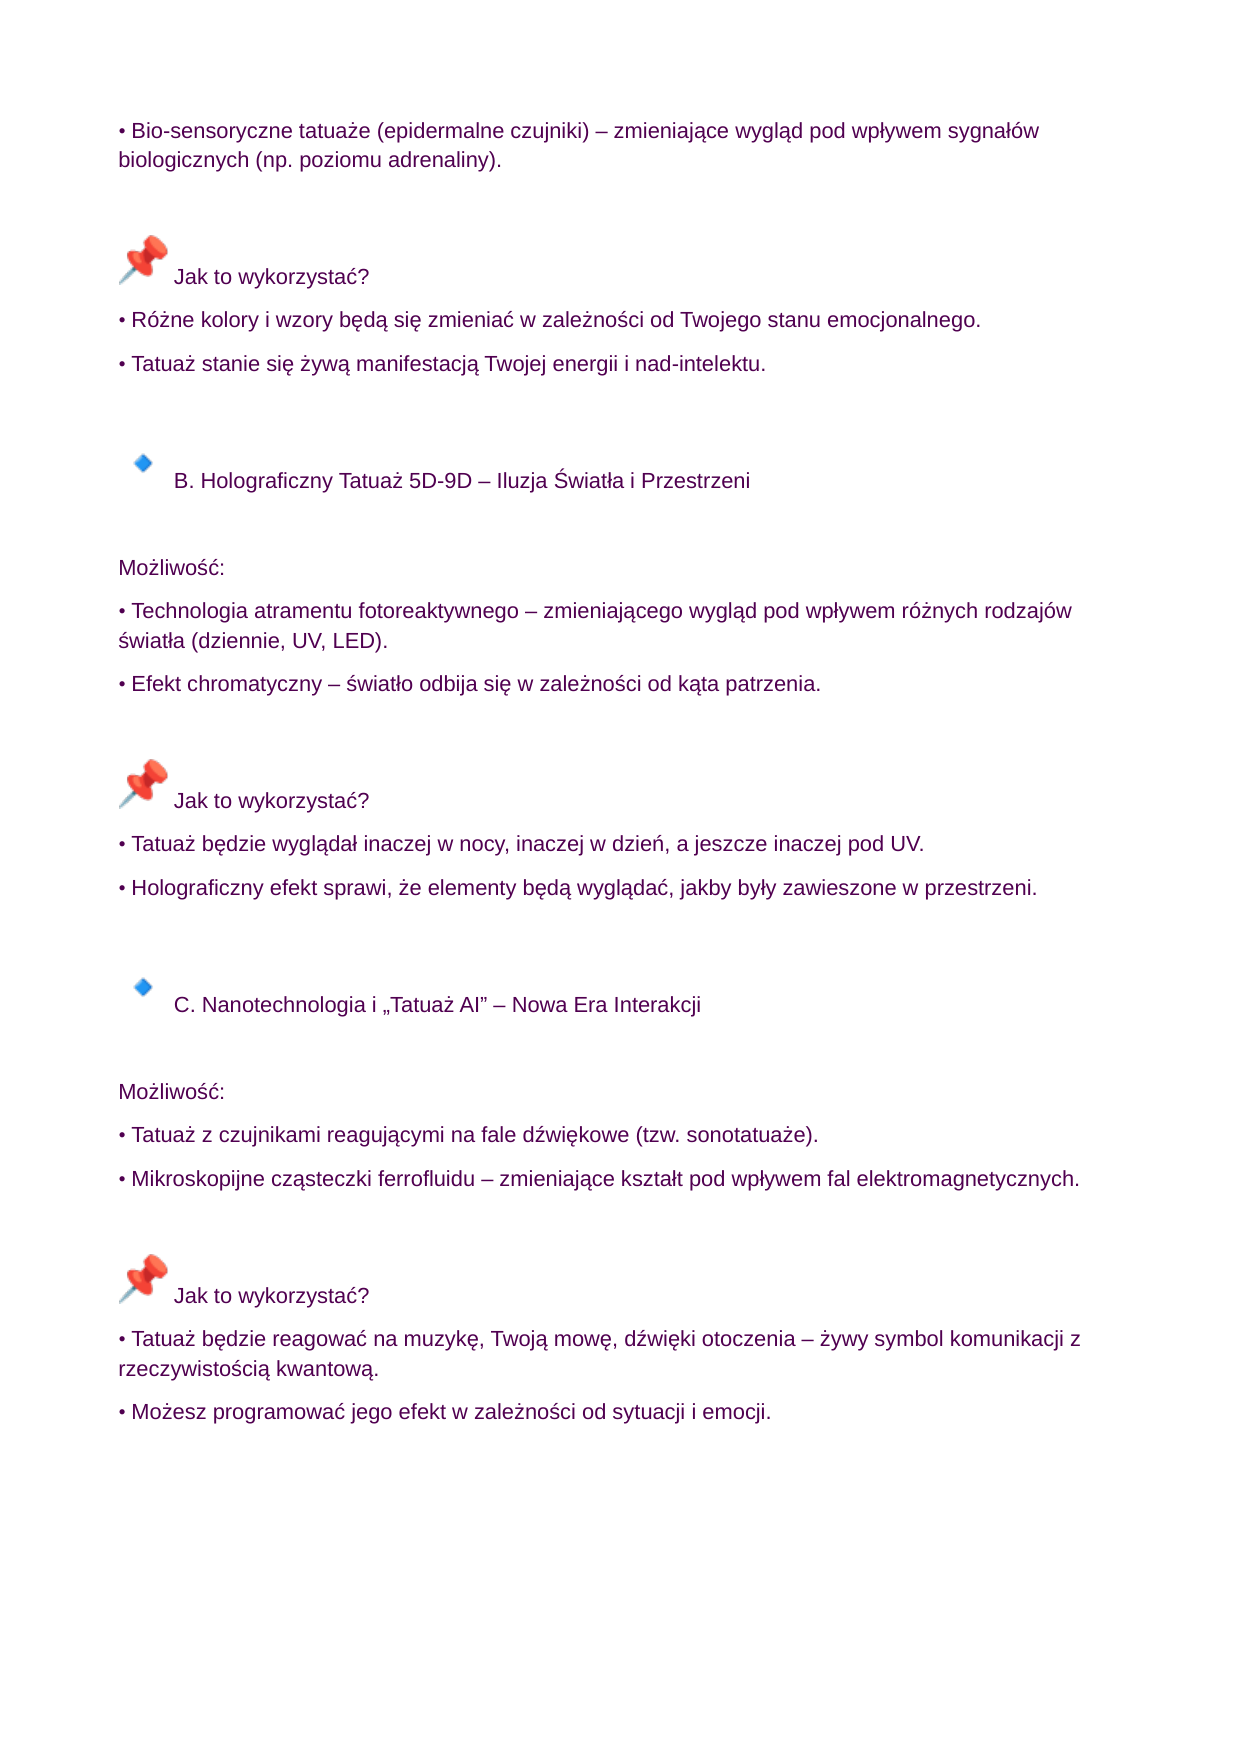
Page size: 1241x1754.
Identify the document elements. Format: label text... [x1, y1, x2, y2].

picture [118, 758, 169, 809]
text • Różne kolory i wzory będą się zmieniać w zależności od Twojego stanu emocjonalnego. [118, 307, 1122, 333]
picture [118, 962, 169, 1013]
text • Holograficzny efekt sprawi, że elementy będą wyglądać, jakby były zawieszone w przestrzeni. [118, 875, 1122, 900]
text • Efekt chromatyczny – światło odbija się w zależności od kąta patrzenia. [118, 671, 1122, 696]
text Jak to wykorzystać? [118, 1253, 1122, 1308]
text • Bio-sensoryczne tatuaże (epidermalne czujniki) – zmieniające wygląd pod wpływem sygnałów biologicznych (np. poziomu adrenaliny). [118, 118, 1122, 172]
text • Tatuaż będzie reagować na muzykę, Twoją mowę, dźwięki otoczenia – żywy symbol komunikacji z rzeczywistością kwantową. [118, 1326, 1122, 1381]
picture [118, 438, 169, 489]
text • Tatuaż będzie wyglądał inaczej w nocy, inaczej w dzień, a jeszcze inaczej pod UV. [118, 831, 1122, 857]
text C. Nanotechnologia i „Tatuaż AI” – Nowa Era Interakcji [118, 962, 1122, 1017]
text • Technologia atramentu fotoreaktywnego – zmieniającego wygląd pod wpływem różnych rodzajów światła (dziennie, UV, LED). [118, 598, 1122, 653]
text Jak to wykorzystać? [118, 234, 1122, 289]
picture [118, 1253, 169, 1304]
text Jak to wykorzystać? [118, 758, 1122, 813]
text • Możesz programować jego efekt w zależności od sytuacji i emocji. [118, 1399, 1122, 1424]
text B. Holograficzny Tatuaż 5D-9D – Iluzja Światła i Przestrzeni [118, 438, 1122, 493]
text • Tatuaż stanie się żywą manifestacją Twojej energii i nad-intelektu. [118, 351, 1122, 376]
text Możliwość: [118, 1079, 1122, 1104]
text Możliwość: [118, 555, 1122, 580]
picture [118, 234, 169, 285]
text • Tatuaż z czujnikami reagującymi na fale dźwiękowe (tzw. sonotatuaże). [118, 1122, 1122, 1148]
text • Mikroskopijne cząsteczki ferrofluidu – zmieniające kształt pod wpływem fal elektromagnetycznych. [118, 1166, 1122, 1191]
